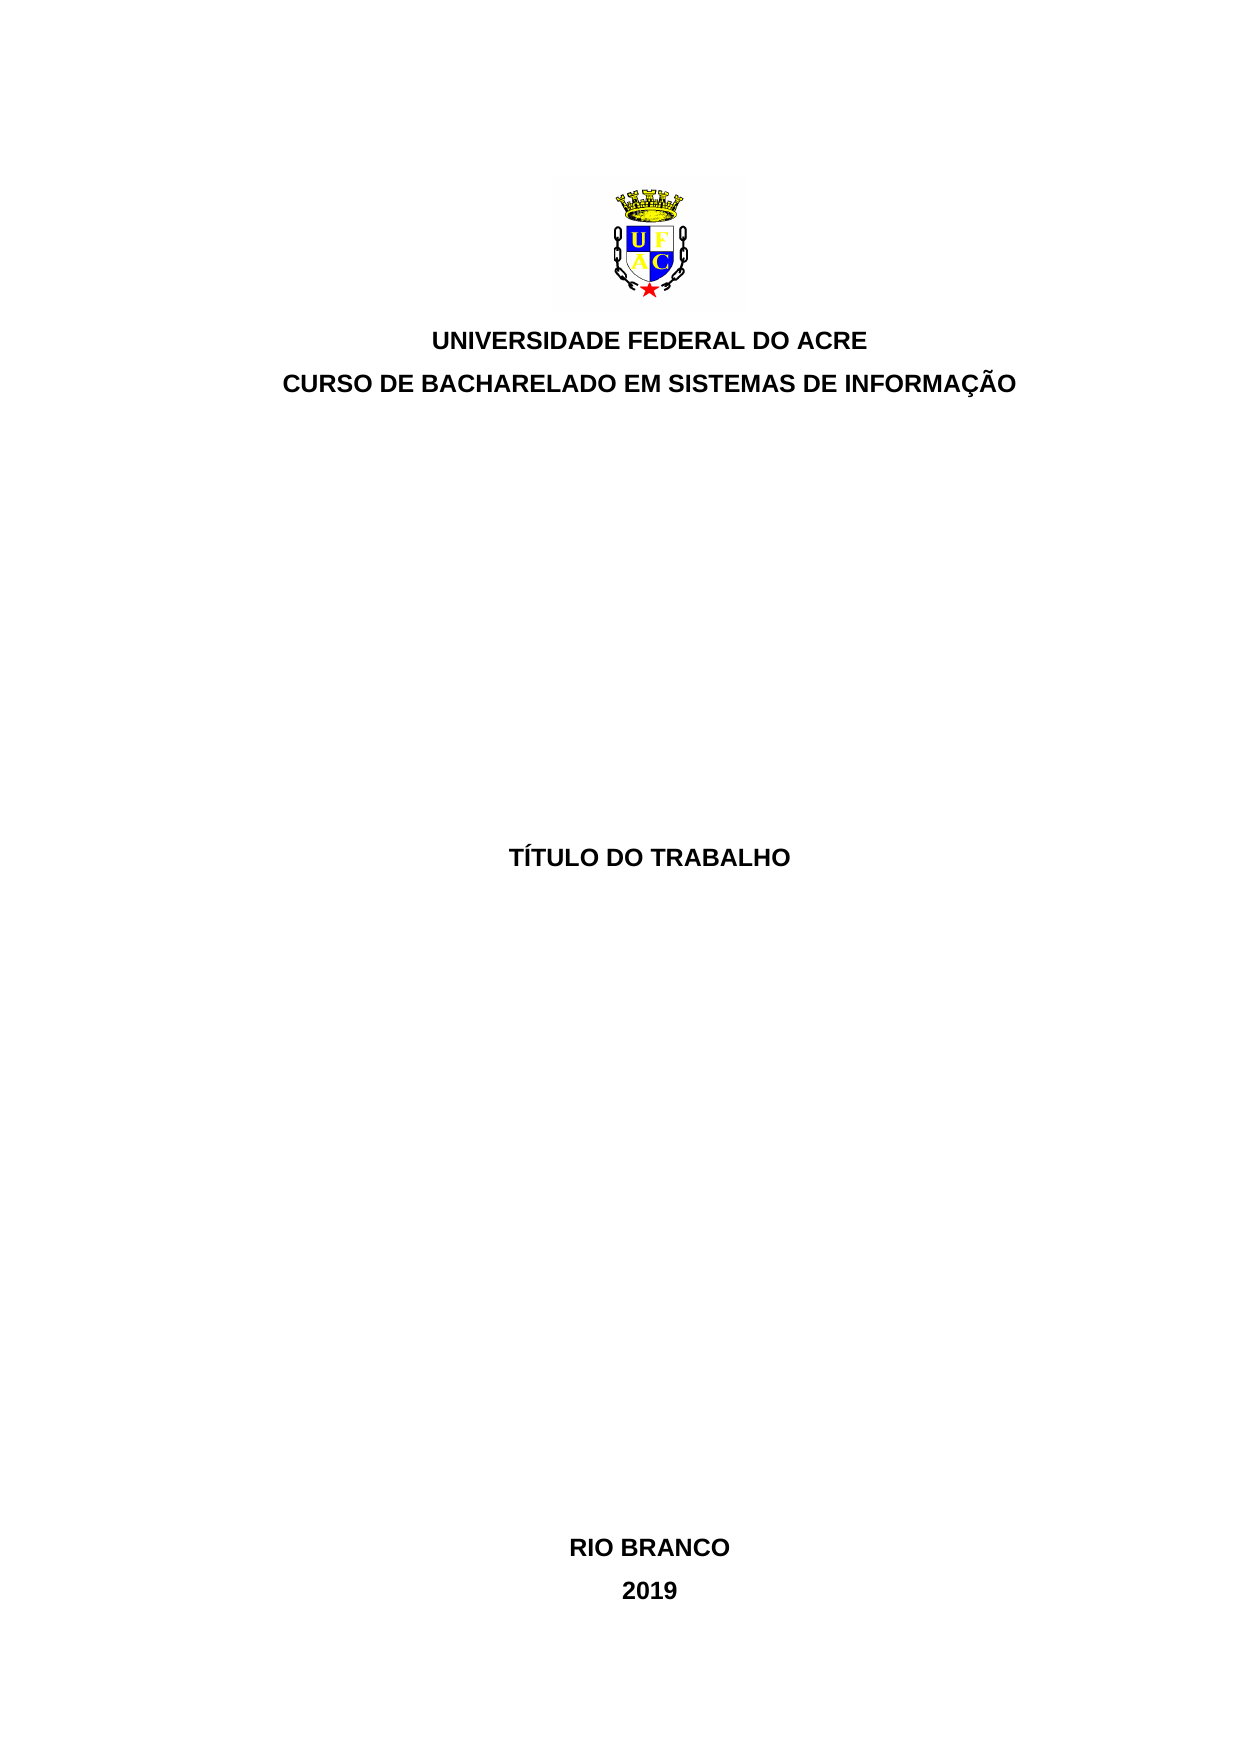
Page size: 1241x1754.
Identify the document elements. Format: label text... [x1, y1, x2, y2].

picture [552, 177, 747, 312]
text UNIVERSIDADE FEDERAL DO ACRE [177, 326, 1122, 354]
text TÍTULO DO TRABALHO [177, 843, 1122, 872]
text 2019 [177, 1576, 1122, 1605]
text CURSO DE BACHARELADO EM SISTEMAS DE INFORMAÇÃO [177, 369, 1122, 398]
text RIO BRANCO [177, 1533, 1122, 1562]
